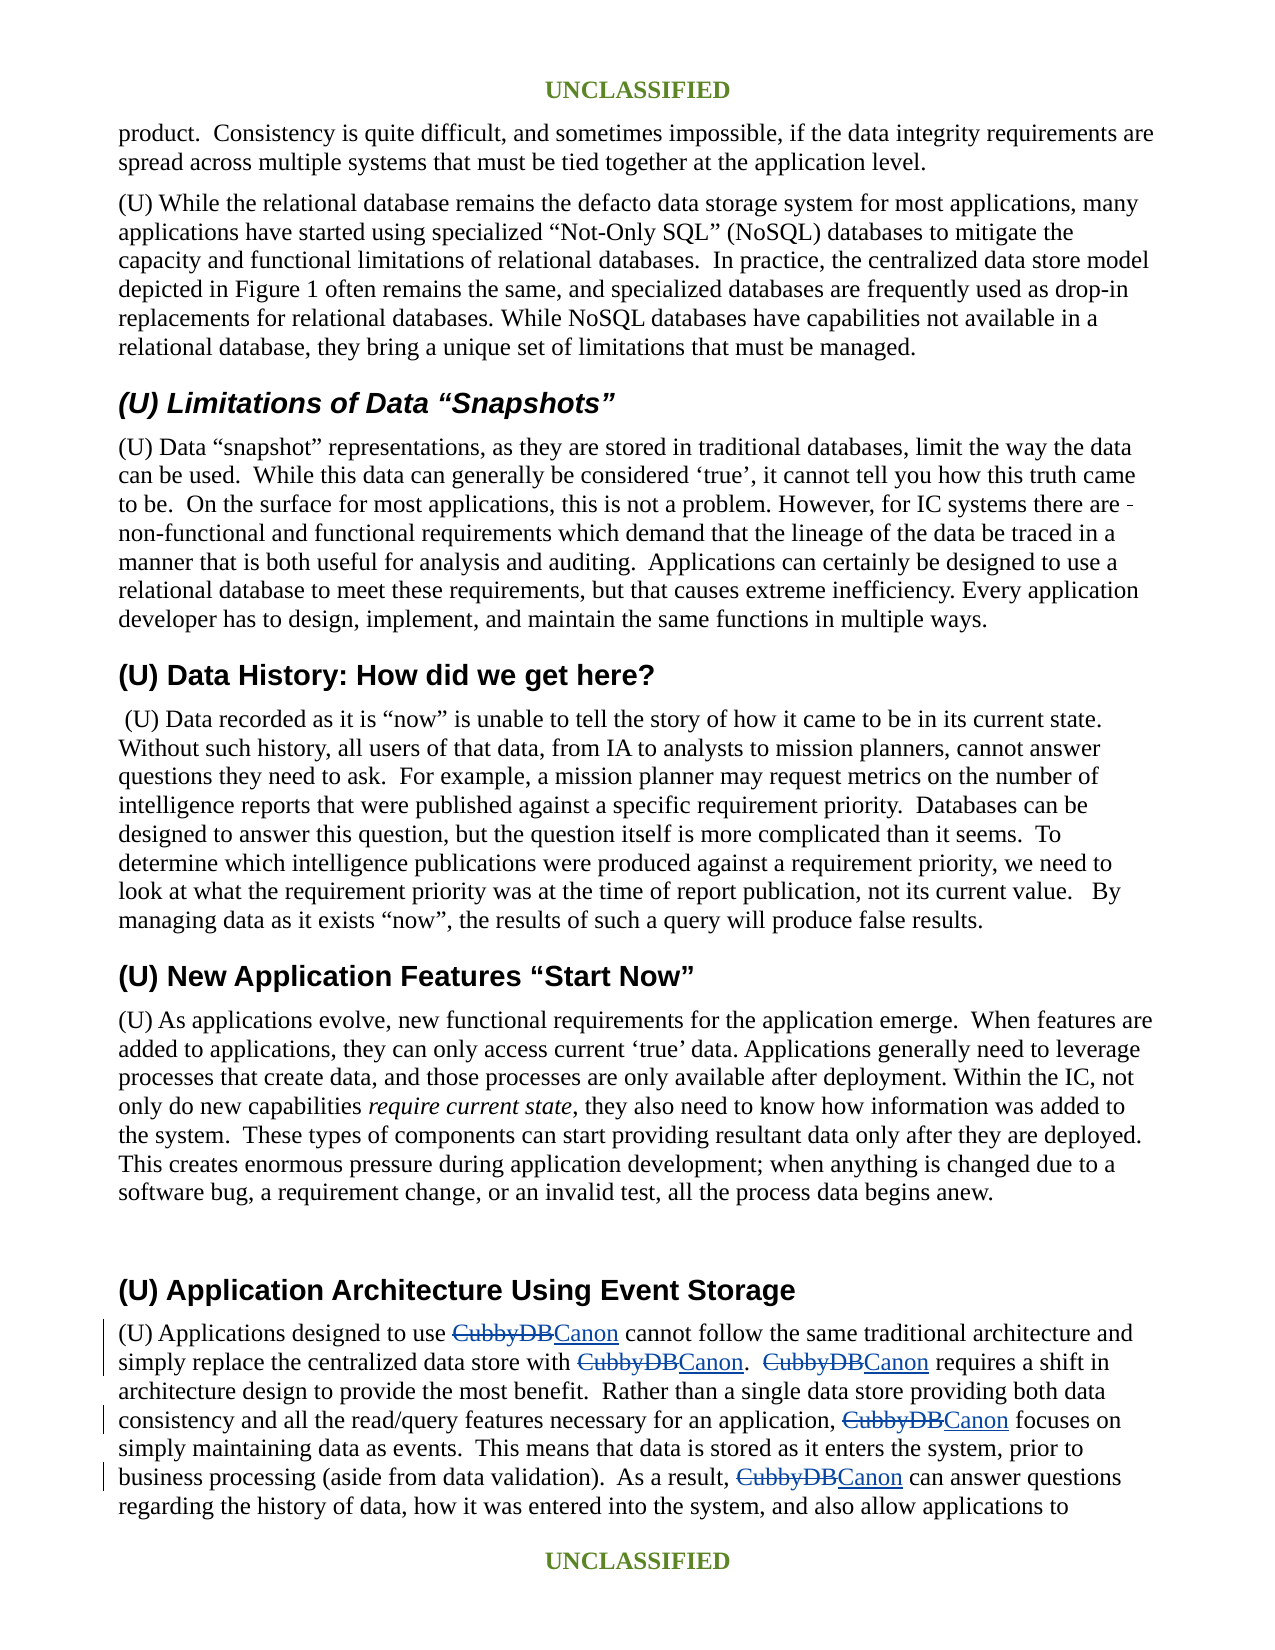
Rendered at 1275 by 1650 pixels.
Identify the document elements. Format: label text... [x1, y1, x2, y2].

subtitle (U) Limitations of Data “Snapshots” [118, 386, 1157, 419]
text (U) As applications evolve, new functional requirements for the application emerge. When features are added to applications, they can only access current ‘true’ data. Applications generally need to leverage processes that create data, and those processes are only available after deployment. Within the IC, not only do new capabilities require current state, they also need to know how information was added to the system. These types of components can start providing resultant data only after they are deployed. This creates enormous pressure during application development; when anything is changed due to a software bug, a requirement change, or an invalid test, all the process data begins anew. [118, 1005, 1157, 1206]
text product. Consistency is quite difficult, and sometimes impossible, if the data integrity requirements are spread across multiple systems that must be tied together at the application level. [118, 118, 1157, 176]
subtitle (U) New Application Features “Start Now” [118, 959, 1157, 992]
text (U) Data recorded as it is “now” is unable to tell the story of how it came to be in its current state. Without such history, all users of that data, from IA to analysts to mission planners, cannot answer questions they need to ask. For example, a mission planner may request metrics on the number of intelligence reports that were published against a specific requirement priority. Databases can be designed to answer this question, but the question itself is more complicated than it seems. To determine which intelligence publications were produced against a requirement priority, we need to look at what the requirement priority was at the time of report publication, not its current value. By managing data as it exists “now”, the results of such a query will produce false results. [118, 704, 1157, 934]
text (U) Applications designed to use Canon cannot follow the same traditional architecture and simply replace the centralized data store with Canon. Canon requires a shift in architecture design to provide the most benefit. Rather than a single data store providing both data consistency and all the read/query features necessary for an application, Canon focuses on simply maintaining data as events. This means that data is stored as it enters the system, prior to business processing (aside from data validation). As a result, Canon can answer questions regarding the history of data, how it was entered into the system, and also allow applications to “replay” data so new application features can be “seasoned” by historic events. However, while Canon it excels in data consistency and history, it is a terrible data store for applications that must return the current state of data. The Canon architecture leverages event handlers to pass data to other data stores, which has significant implications in the way applications are developed and delivered. [118, 1318, 1157, 1520]
text (U) Data “snapshot” representations, as they are stored in traditional databases, limit the way the data can be used. While this data can generally be considered ‘true’, it cannot tell you how this truth came to be. On the surface for most applications, this is not a problem. However, for IC systems there are non-functional and functional requirements which demand that the lineage of the data be traced in a manner that is both useful for analysis and auditing. Applications can certainly be designed to use a relational database to meet these requirements, but that causes extreme inefficiency. Every application developer has to design, implement, and maintain the same functions in multiple ways. [118, 432, 1157, 633]
subtitle (U) Application Architecture Using Event Storage [118, 1272, 1157, 1306]
subtitle (U) Data History: How did we get here? [118, 658, 1157, 691]
text (U) While the relational database remains the defacto data storage system for most applications, many applications have started using specialized “Not-Only SQL” (NoSQL) databases to mitigate the capacity and functional limitations of relational databases. In practice, the centralized data store model depicted in Figure 1 often remains the same, and specialized databases are frequently used as drop-in replacements for relational databases. While NoSQL databases have capabilities not available in a relational database, they bring a unique set of limitations that must be managed. [118, 188, 1157, 361]
